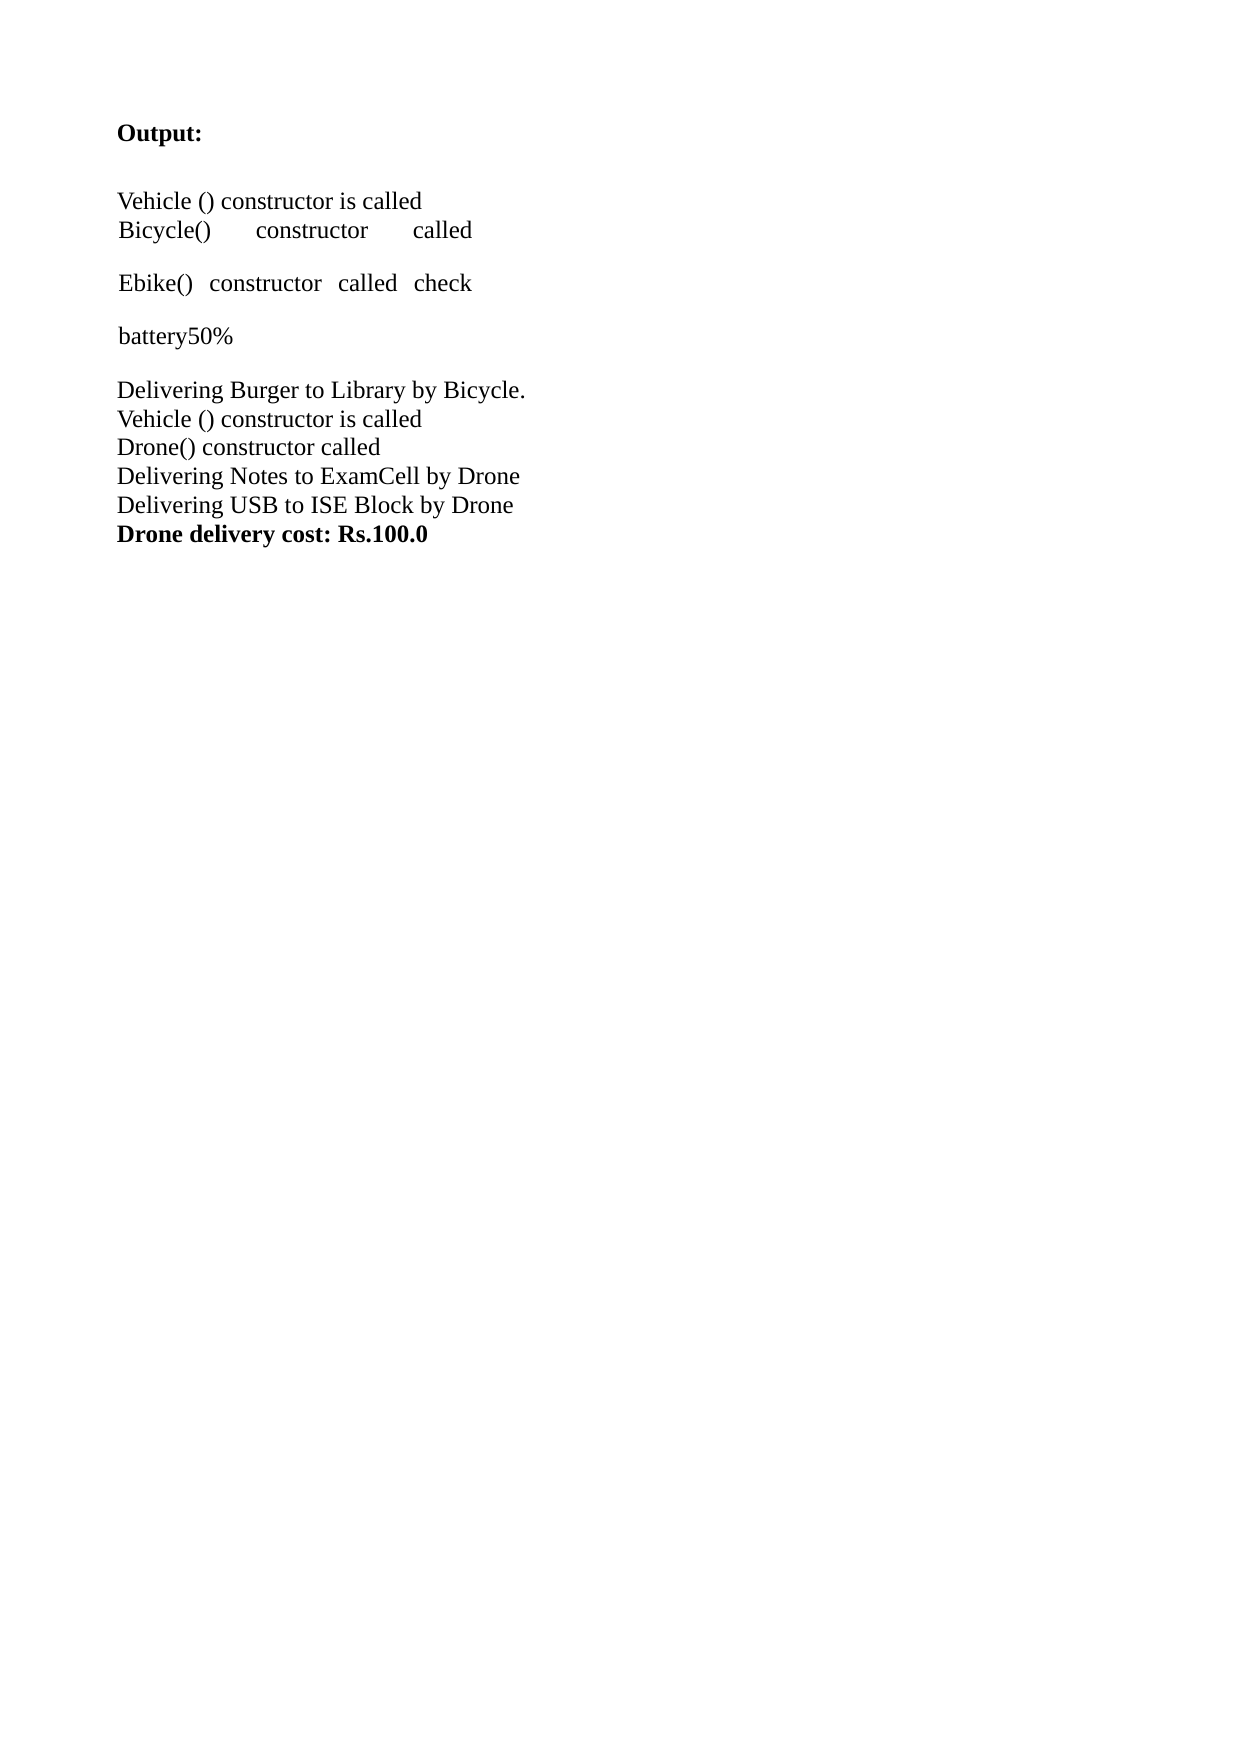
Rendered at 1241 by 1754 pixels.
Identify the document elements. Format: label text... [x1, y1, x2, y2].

text Delivering USB to ISE Block by Drone [117, 490, 1122, 519]
text Delivering Notes to ExamCell by Drone [117, 461, 1122, 490]
text Vehicle () constructor is called [117, 186, 1122, 215]
text Output: [117, 118, 1122, 147]
text Drone delivery cost: Rs.100.0 [117, 519, 1122, 547]
text Delivering Burger to Library by Bicycle. [117, 375, 1122, 404]
text Drone() constructor called [117, 432, 1122, 461]
text Bicycle() constructor called Ebike() constructor called check battery50% [118, 215, 472, 350]
text Vehicle () constructor is called [117, 404, 1122, 432]
